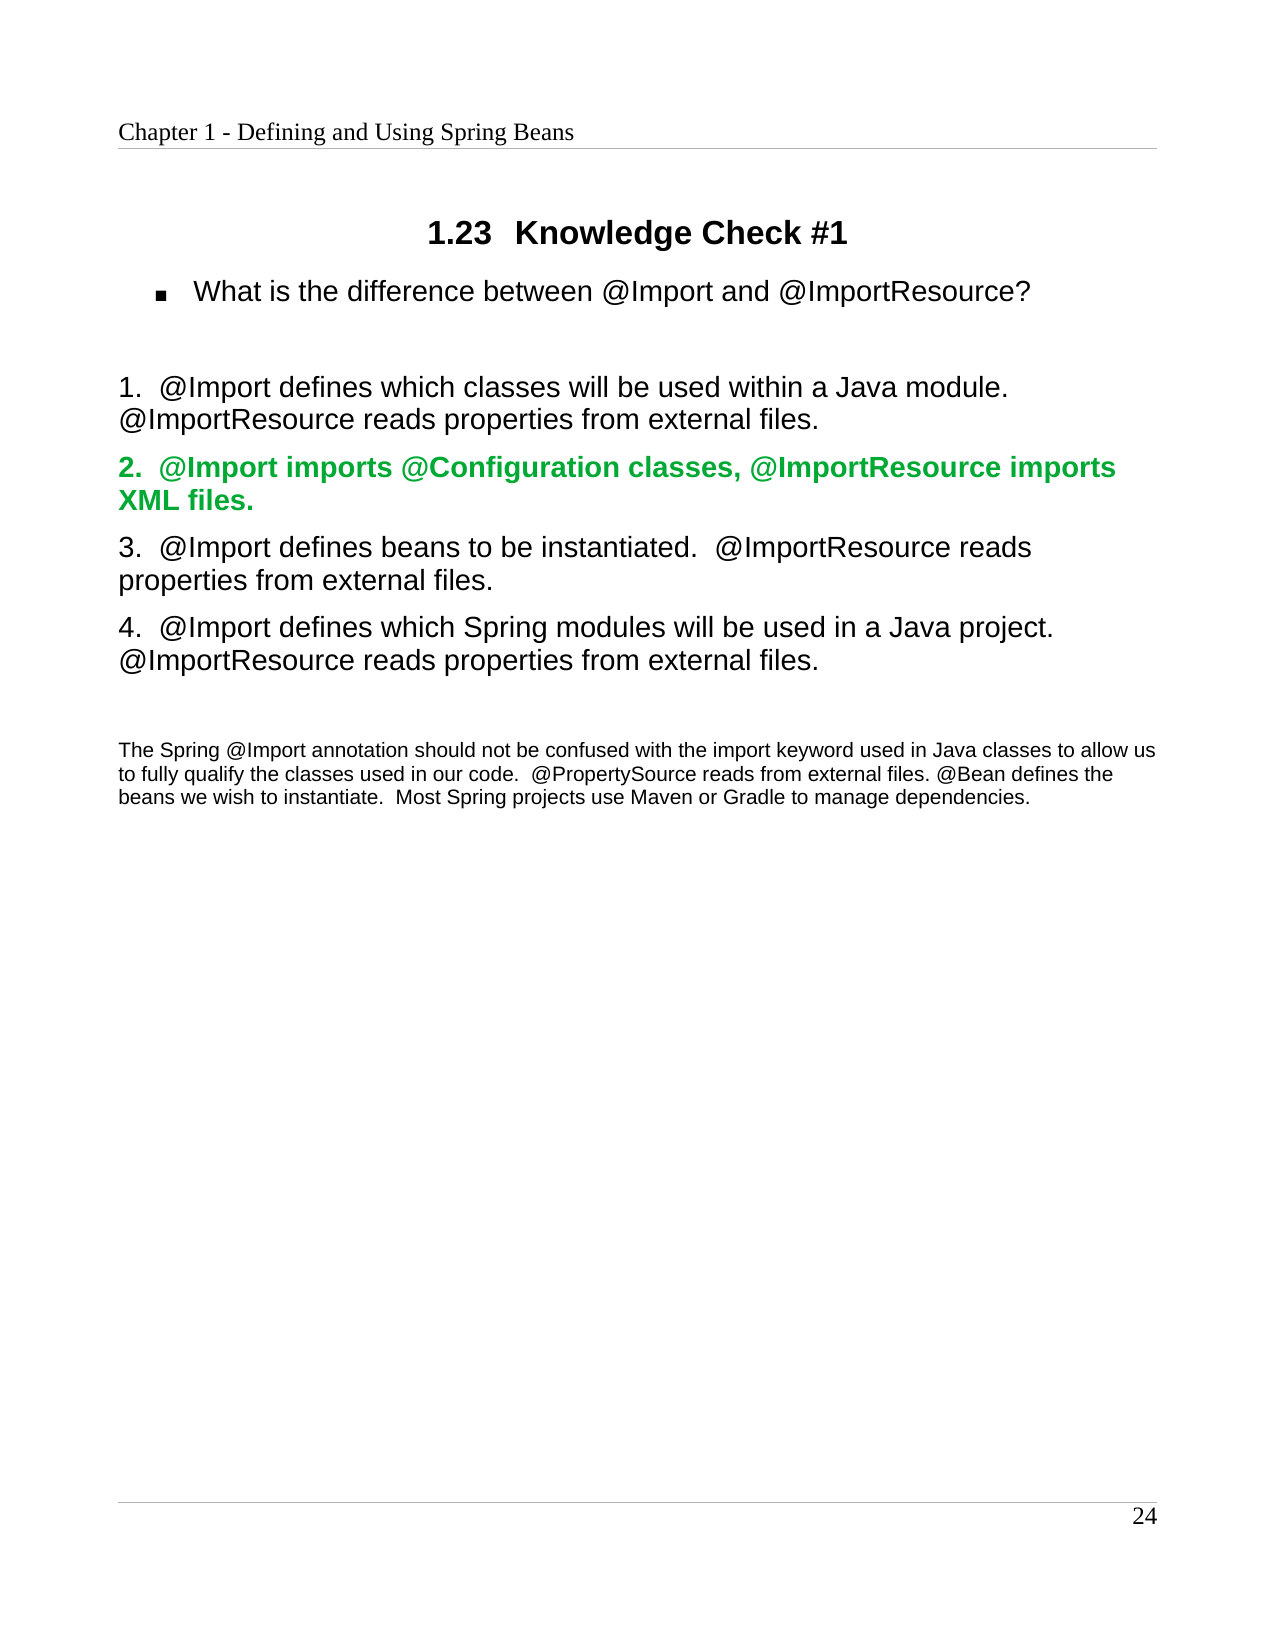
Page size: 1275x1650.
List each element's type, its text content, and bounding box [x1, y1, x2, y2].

text The Spring @Import annotation should not be confused with the import keyword used in Java classes to allow us to fully qualify the classes used in our code. @PropertySource reads from external files. @Bean defines the beans we wish to instantiate. Most Spring projects use Maven or Gradle to manage dependencies. [118, 739, 1157, 809]
text 3. @Import defines beans to be instantiated. @ImportResource reads properties from external files. [118, 531, 1157, 596]
text 1. @Import defines which classes will be used within a Java module. @ImportResource reads properties from external files. [118, 371, 1157, 436]
subtitle Knowledge Check #1 [118, 214, 1157, 251]
list What is the difference between @Import and @ImportResource? [156, 275, 1157, 308]
text 2. @Import imports @Configuration classes, @ImportResource imports XML files. [118, 451, 1157, 516]
text 4. @Import defines which Spring modules will be used in a Java project. @ImportResource reads properties from external files. [118, 611, 1157, 676]
